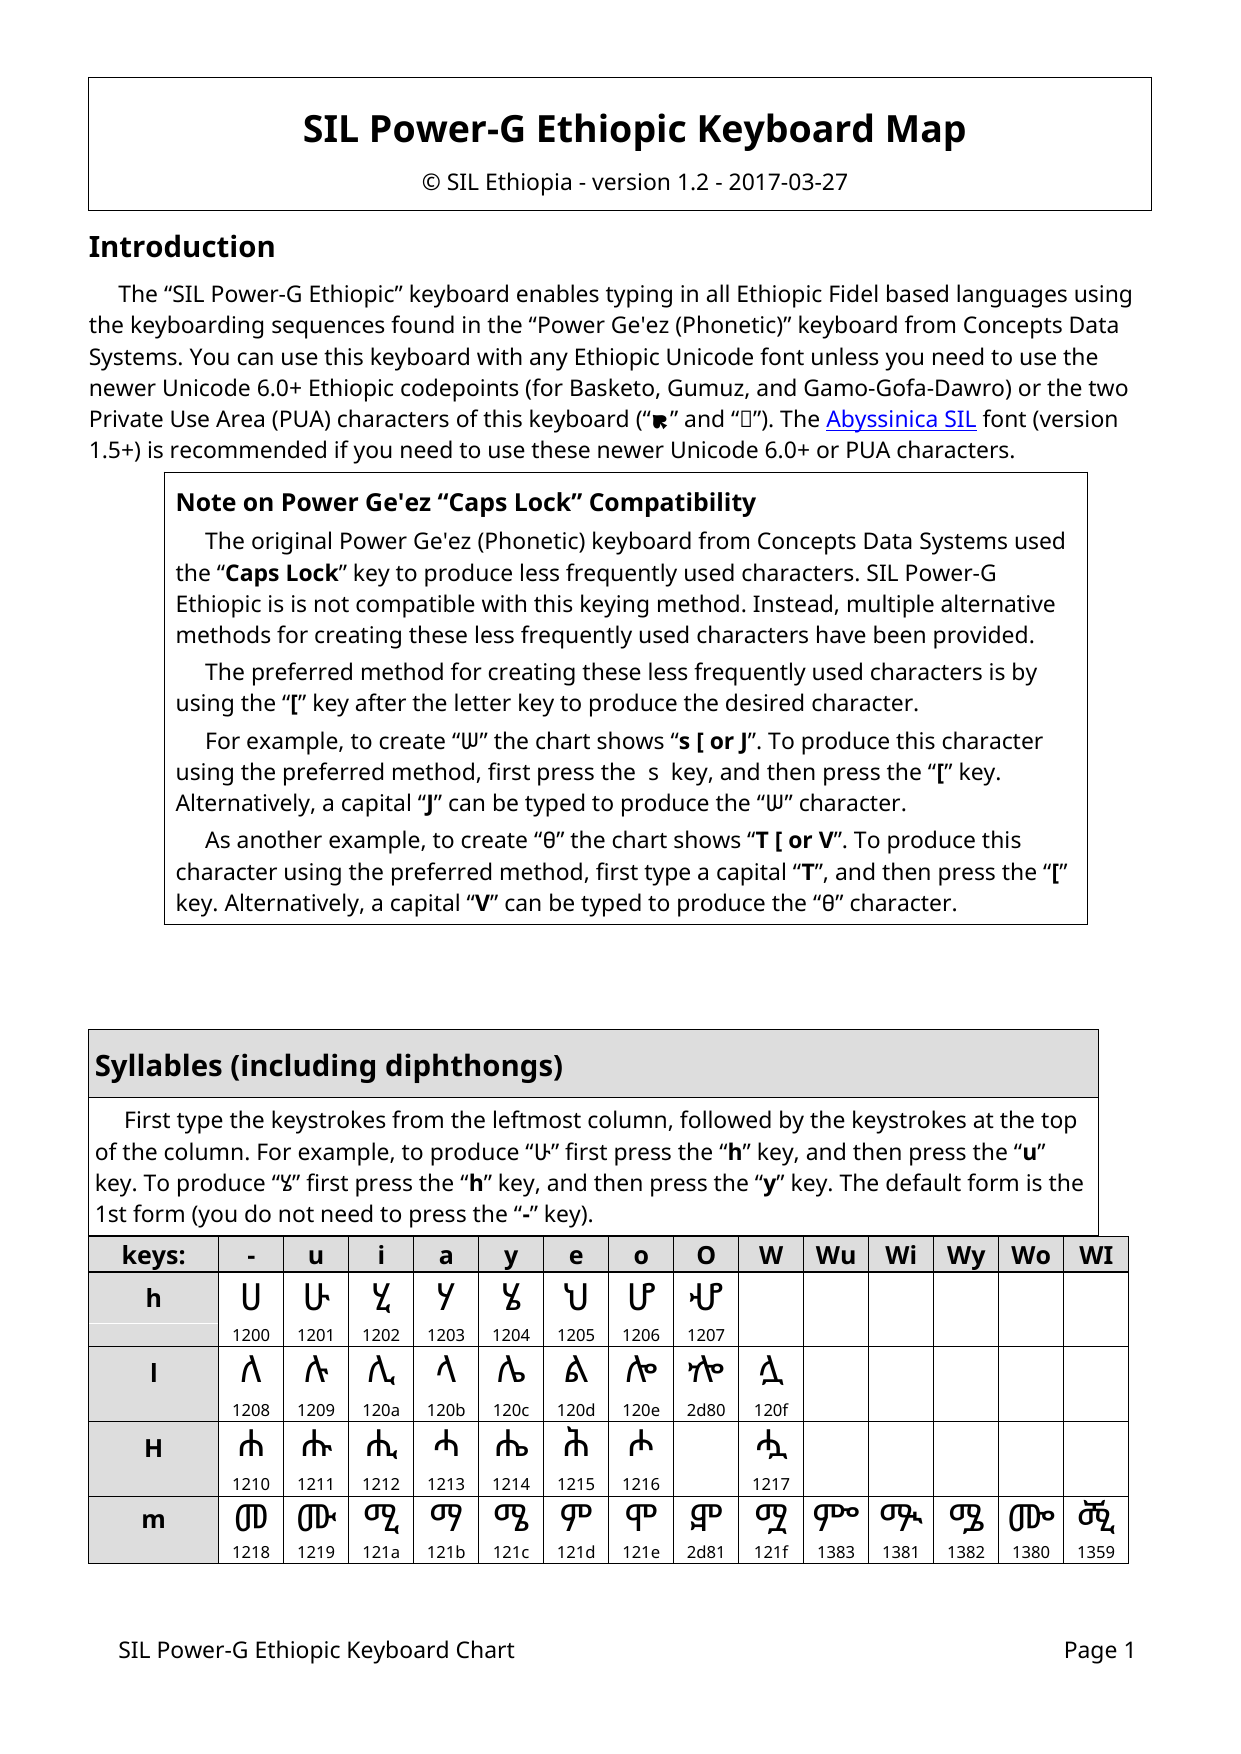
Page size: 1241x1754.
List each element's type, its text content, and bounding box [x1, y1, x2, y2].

table_cell [934, 1273, 998, 1323]
table_header SIL Power-G Ethiopic Keyboard Map © SIL Ethiopia - version 1.2 - 2017-03-27 [89, 78, 1151, 210]
table_cell [934, 1324, 998, 1346]
table_cell [869, 1398, 933, 1421]
table_cell ⶁ [674, 1497, 738, 1540]
table_cell [934, 1422, 998, 1473]
table_cell ሉ [284, 1347, 348, 1398]
table_header O [674, 1237, 738, 1271]
table_cell 2d80 [674, 1398, 738, 1421]
table_cell 1202 [349, 1324, 413, 1346]
table_cell [869, 1324, 933, 1346]
table_cell 1214 [479, 1473, 543, 1496]
table_cell ሃ [414, 1273, 478, 1323]
table_cell [804, 1473, 868, 1496]
table_cell [739, 1324, 803, 1346]
table_cell [804, 1347, 868, 1398]
table_cell [804, 1398, 868, 1421]
table_cell [869, 1473, 933, 1496]
table_cell 1204 [479, 1324, 543, 1346]
table_cell [739, 1273, 803, 1323]
table_cell 1205 [544, 1324, 608, 1346]
table_cell ᎃ [804, 1497, 868, 1540]
table_cell 1380 [999, 1540, 1063, 1563]
table_header o [609, 1237, 673, 1271]
table_cell [1064, 1347, 1128, 1398]
table_cell [999, 1324, 1063, 1346]
table_cell 121e [609, 1540, 673, 1563]
table_cell መ [219, 1497, 283, 1540]
table_cell 121d [544, 1540, 608, 1563]
table_cell 120e [609, 1398, 673, 1421]
table_cell ሒ [349, 1422, 413, 1473]
table_cell ሟ [739, 1497, 803, 1540]
table_cell [1064, 1273, 1128, 1323]
table_cell ሗ [739, 1422, 803, 1473]
table_cell ሜ [479, 1497, 543, 1540]
table_header u [284, 1237, 348, 1271]
table_cell H [89, 1422, 218, 1473]
table_header y [479, 1237, 543, 1271]
table_cell 1208 [219, 1398, 283, 1421]
table_header - [219, 1237, 283, 1271]
table_header i [349, 1237, 413, 1271]
table_cell [89, 1398, 218, 1421]
table_cell ፙ [1064, 1497, 1128, 1540]
table_header Wu [804, 1237, 868, 1271]
table_cell h [89, 1273, 218, 1323]
table_cell ሞ [609, 1497, 673, 1540]
table_cell ሎ [609, 1347, 673, 1398]
table_cell ሑ [284, 1422, 348, 1473]
table_cell 1216 [609, 1473, 673, 1496]
table_cell l [89, 1347, 218, 1398]
table_cell [934, 1398, 998, 1421]
table_cell ሀ [219, 1273, 283, 1323]
table_cell 1207 [674, 1324, 738, 1346]
table_cell ᎂ [934, 1497, 998, 1540]
table_header keys: [89, 1237, 218, 1271]
table_cell ሓ [414, 1422, 478, 1473]
table_cell ሙ [284, 1497, 348, 1540]
table_cell [89, 1473, 218, 1496]
table_cell [934, 1473, 998, 1496]
table_cell ሏ [739, 1347, 803, 1398]
table_cell 1218 [219, 1540, 283, 1563]
table_cell 1210 [219, 1473, 283, 1496]
table_cell 1213 [414, 1473, 478, 1496]
table_cell [89, 1540, 218, 1563]
table_cell 1383 [804, 1540, 868, 1563]
table_cell 1215 [544, 1473, 608, 1496]
table_cell m [89, 1497, 218, 1540]
table_cell 120f [739, 1398, 803, 1421]
table_cell ሄ [479, 1273, 543, 1323]
table_cell ሕ [544, 1422, 608, 1473]
table_cell [1064, 1473, 1128, 1496]
text The “SIL Power-G Ethiopic” keyboard enables typing in all Ethiopic Fidel based languages using the keyboarding sequences found in the “Power Ge'ez (Phonetic)” keyboard from Concepts Data Systems. You can use this keyboard with any Ethiopic Unicode font unless you need to use the newer Unicode 6.0+ Ethiopic codepoints (for Basketo, Gumuz, and Gamo-Gofa-Dawro) or the two Private Use Area (PUA) characters of this keyboard (“” and “”). The Abyssinica SIL font (version 1.5+) is recommended if you need to use these newer Unicode 6.0+ or PUA characters. [88, 278, 1152, 466]
table_cell 120a [349, 1398, 413, 1421]
table_cell 120d [544, 1398, 608, 1421]
table_cell 121c [479, 1540, 543, 1563]
table_cell [674, 1473, 738, 1496]
table_cell ᎁ [869, 1497, 933, 1540]
table_cell ም [544, 1497, 608, 1540]
table_cell 1201 [284, 1324, 348, 1346]
table_cell First type the keystrokes from the leftmost column, followed by the keystrokes at the top of the column. For example, to produce “ሁ” first press the “h” key, and then press the “u” key. To produce “ሄ” first press the “h” key, and then press the “y” key. The default form is the 1st form (you do not need to press the “-” key). [89, 1098, 1098, 1235]
table_cell [674, 1422, 738, 1473]
table_cell [89, 1324, 218, 1346]
table_cell [999, 1347, 1063, 1398]
table_cell ህ [544, 1273, 608, 1323]
table_cell [999, 1473, 1063, 1496]
table_cell 1382 [934, 1540, 998, 1563]
table_header Wy [934, 1237, 998, 1271]
table_cell 1381 [869, 1540, 933, 1563]
table_cell ሆ [609, 1273, 673, 1323]
table_cell 1212 [349, 1473, 413, 1496]
table_cell [1064, 1422, 1128, 1473]
table_cell [934, 1347, 998, 1398]
table_cell ል [544, 1347, 608, 1398]
table_header Wo [999, 1237, 1063, 1271]
table_cell [999, 1422, 1063, 1473]
table_header e [544, 1237, 608, 1271]
table_cell 1219 [284, 1540, 348, 1563]
table_cell ሊ [349, 1347, 413, 1398]
table_cell 120c [479, 1398, 543, 1421]
table_cell 121f [739, 1540, 803, 1563]
table_cell ለ [219, 1347, 283, 1398]
table_cell ⶀ [674, 1347, 738, 1398]
table_cell [1064, 1398, 1128, 1421]
table_cell [869, 1347, 933, 1398]
table_cell ሁ [284, 1273, 348, 1323]
table_cell ሖ [609, 1422, 673, 1473]
table_cell [999, 1273, 1063, 1323]
subtitle Introduction [88, 226, 1152, 266]
table_cell ሔ [479, 1422, 543, 1473]
table_cell [869, 1273, 933, 1323]
table_header a [414, 1237, 478, 1271]
table_cell 1211 [284, 1473, 348, 1496]
table_cell [999, 1398, 1063, 1421]
table_cell ሌ [479, 1347, 543, 1398]
table_header Syllables (including diphthongs) [89, 1030, 1098, 1097]
table_header WI [1064, 1237, 1128, 1271]
table_cell 120b [414, 1398, 478, 1421]
table_cell ሇ [674, 1273, 738, 1323]
table_cell 2d81 [674, 1540, 738, 1563]
table_cell 1209 [284, 1398, 348, 1421]
table_header Wi [869, 1237, 933, 1271]
table_cell [1064, 1324, 1128, 1346]
table_cell 1217 [739, 1473, 803, 1496]
table_cell ሐ [219, 1422, 283, 1473]
table_cell [804, 1273, 868, 1323]
table_header W [739, 1237, 803, 1271]
table_cell 1203 [414, 1324, 478, 1346]
table_cell [869, 1422, 933, 1473]
table_cell ᎀ [999, 1497, 1063, 1540]
table_cell 1359 [1064, 1540, 1128, 1563]
table_cell 121a [349, 1540, 413, 1563]
table_cell ሚ [349, 1497, 413, 1540]
table_cell [804, 1324, 868, 1346]
table_cell 1200 [219, 1324, 283, 1346]
table_cell ሂ [349, 1273, 413, 1323]
table_cell 121b [414, 1540, 478, 1563]
table_header Note on Power Ge'ez “Caps Lock” Compatibility The original Power Ge'ez (Phonetic) keyboard from Concepts Data Systems used the “Caps Lock” key to produce less frequently used characters. SIL Power-G Ethiopic is is not compatible with this keying method. Instead, multiple alternative methods for creating these less frequently used characters have been provided. The preferred method for creating these less frequently used characters is by using the “[” key after the letter key to produce the desired character. For example, to create “ሠ” the chart shows “s [ or J”. To produce this character using the preferred method, first press the s key, and then press the “[” key. Alternatively, a capital “J” can be typed to produce the “ሠ” character. As another example, to create “ፀ” the chart shows “T [ or V”. To produce this character using the preferred method, first type a capital “T”, and then press the “[” key. Alternatively, a capital “V” can be typed to produce the “ፀ” character. [165, 473, 1087, 924]
table_cell 1206 [609, 1324, 673, 1346]
table_cell ላ [414, 1347, 478, 1398]
table_cell [804, 1422, 868, 1473]
table_cell ማ [414, 1497, 478, 1540]
